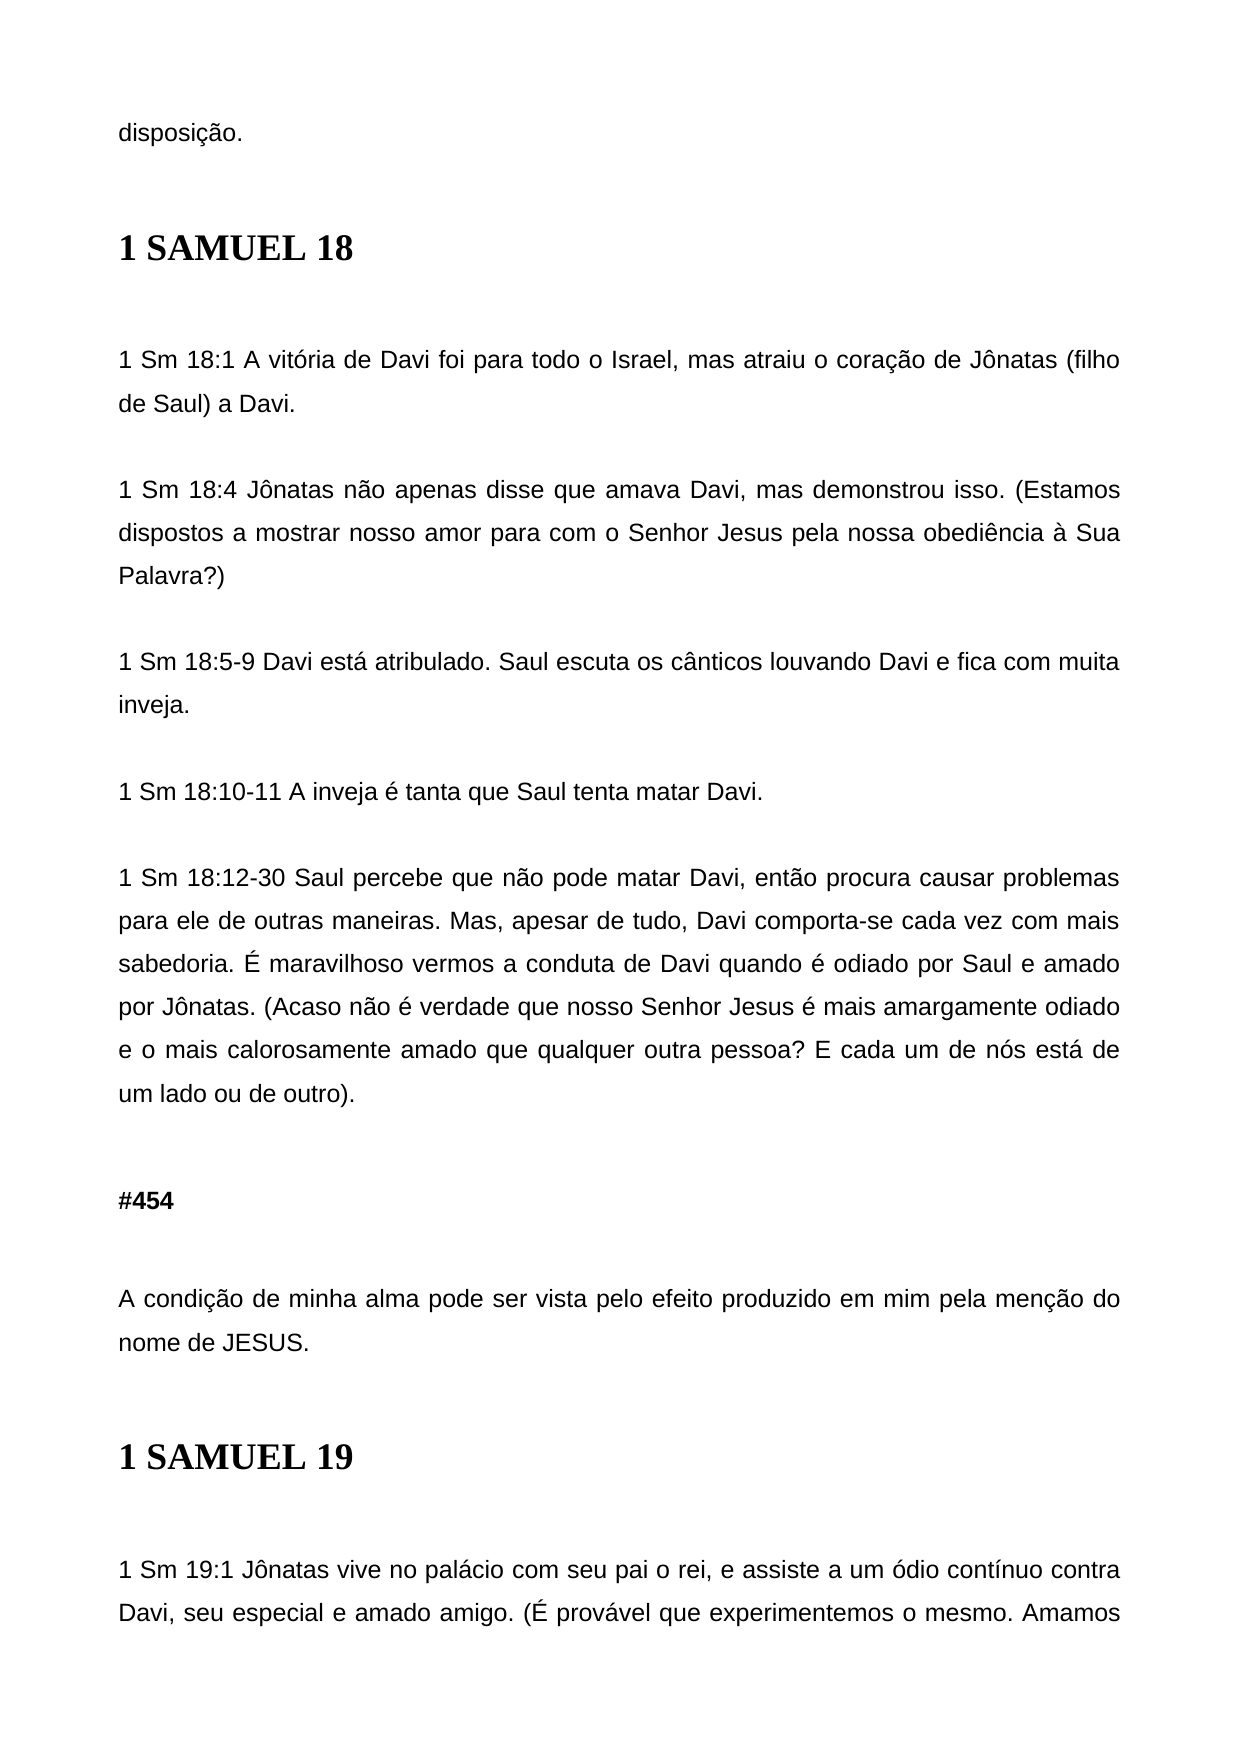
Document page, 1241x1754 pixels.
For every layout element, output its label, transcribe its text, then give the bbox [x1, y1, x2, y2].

text disposição. [118, 118, 1122, 147]
text 1 Sm 18:5-9 Davi está atribulado. Saul escuta os cânticos louvando Davi e fica com muita inveja. [118, 647, 1122, 719]
subtitle #454 [118, 1186, 1122, 1214]
text 1 Sm 19:1 Jônatas vive no palácio com seu pai o rei, e assiste a um ódio contínuo contra Davi, seu especial e amado amigo. (É provável que experimentemos o mesmo. Amamos [118, 1555, 1122, 1627]
subtitle 1 SAMUEL 19 [118, 1435, 1122, 1478]
text A condição de minha alma pode ser vista pelo efeito produzido em mim pela menção do nome de JESUS. [118, 1284, 1122, 1356]
text 1 Sm 18:10-11 A inveja é tanta que Saul tenta matar Davi. [118, 777, 1122, 806]
text 1 Sm 18:1 A vitória de Davi foi para todo o Israel, mas atraiu o coração de Jônatas (filho de Saul) a Davi. [118, 346, 1122, 417]
subtitle 1 SAMUEL 18 [118, 225, 1122, 268]
text 1 Sm 18:4 Jônatas não apenas disse que amava Davi, mas demonstrou isso. (Estamos dispostos a mostrar nosso amor para com o Senhor Jesus pela nossa obediência à Sua Palavra?) [118, 475, 1122, 590]
text 1 Sm 18:12-30 Saul percebe que não pode matar Davi, então procura causar problemas para ele de outras maneiras. Mas, apesar de tudo, Davi comporta-se cada vez com mais sabedoria. É maravilhoso vermos a conduta de Davi quando é odiado por Saul e amado por Jônatas. (Acaso não é verdade que nosso Senhor Jesus é mais amargamente odiado e o mais calorosamente amado que qualquer outra pessoa? E cada um de nós está de um lado ou de outro). [118, 863, 1122, 1107]
